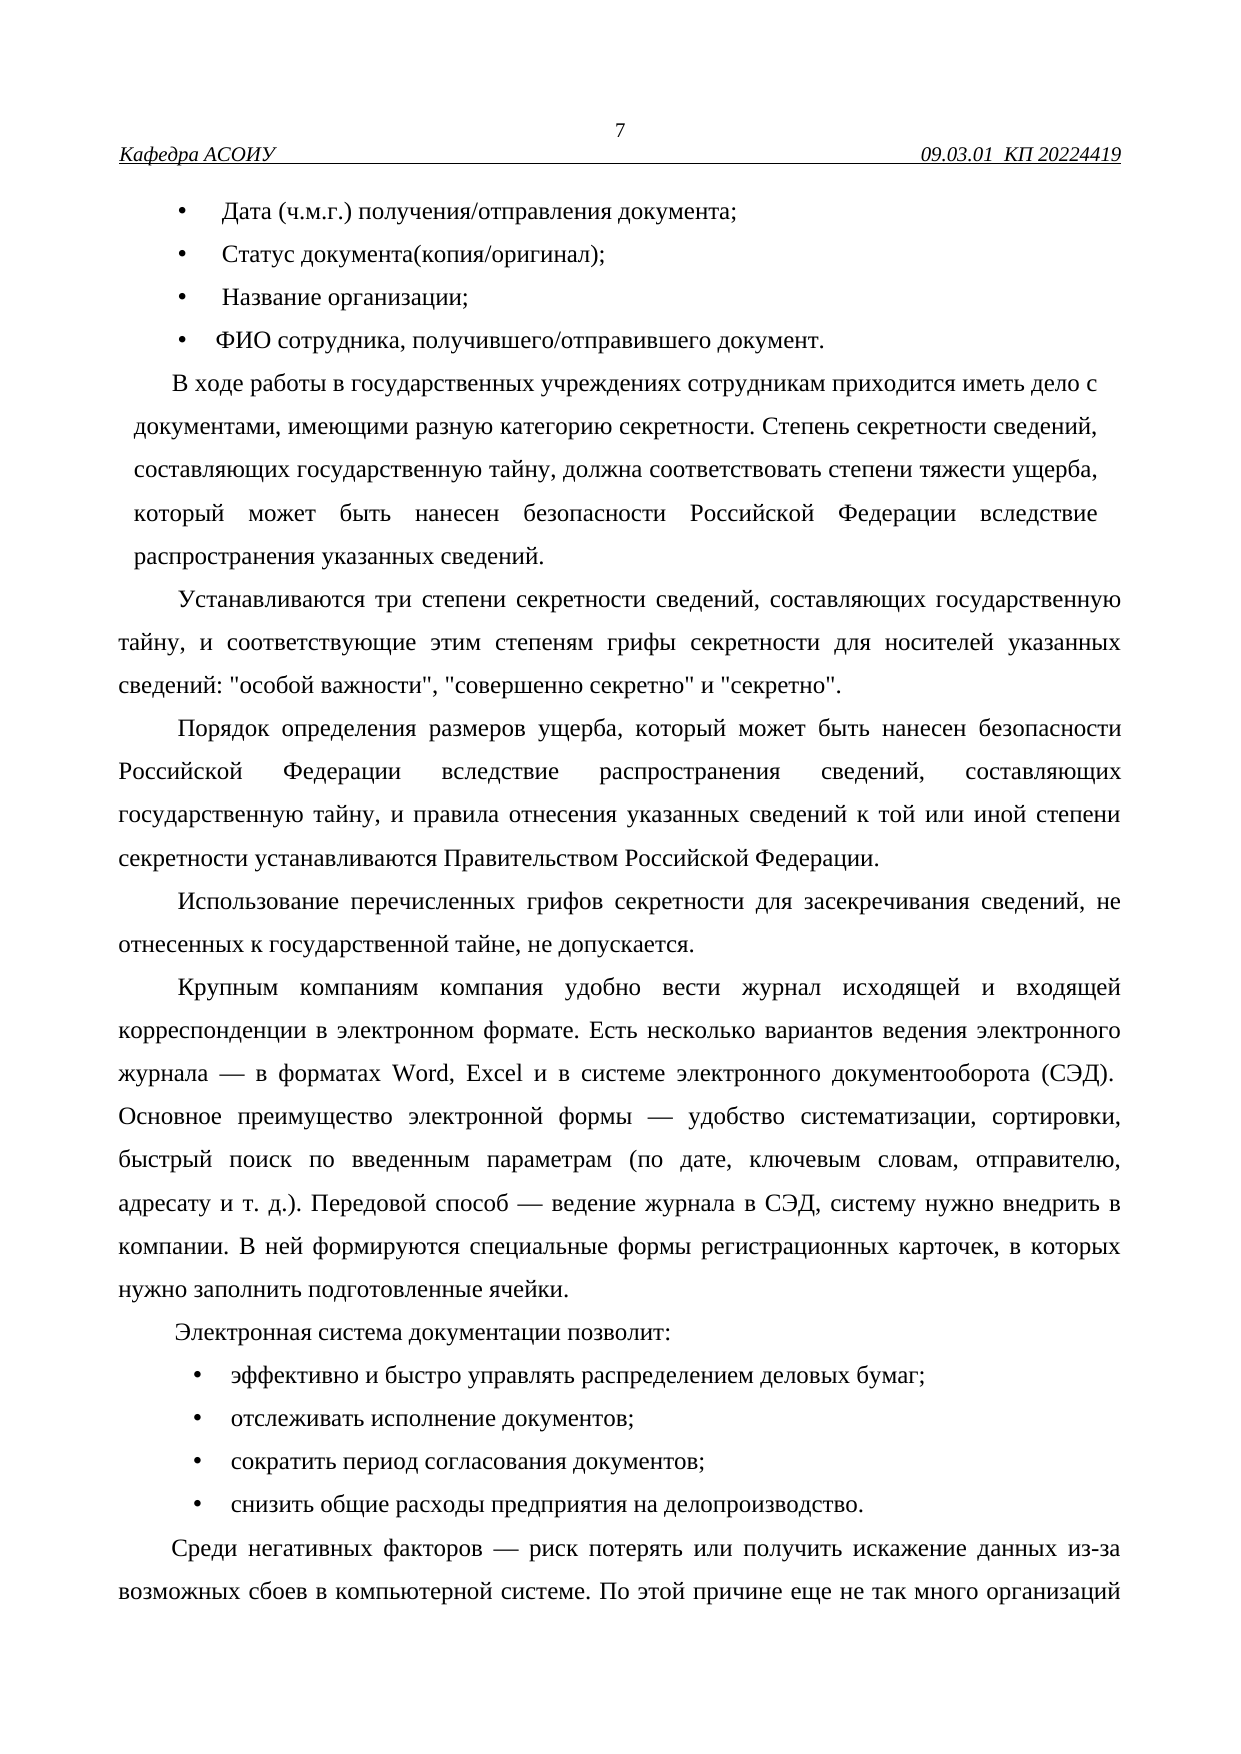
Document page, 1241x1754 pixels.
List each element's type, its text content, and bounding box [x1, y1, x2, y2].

list эффективно и быстро управлять распределением деловых бумаг; [193, 1360, 1122, 1389]
list ФИО сотрудника, получившего/отправившего документ. [178, 325, 1122, 354]
list отслеживать исполнение документов; [193, 1403, 1122, 1432]
text Электронная система документации позволит: [118, 1317, 1122, 1346]
text Крупным компаниям компания удобно вести журнал исходящей и входящей корреспонденции в электронном формате. Есть несколько вариантов ведения электронного журнала — в форматах Word, Excel и в системе электронного документооборота (СЭД). Основное преимущество электронной формы — удобство систематизации, сортировки, быстрый поиск по введенным параметрам (по дате, ключевым словам, отправителю, адресату и т. д.). Передовой способ — ведение журнала в СЭД, систему нужно внедрить в компании. В ней формируются специальные формы регистрационных карточек, в которых нужно заполнить подготовленные ячейки. [118, 972, 1122, 1303]
list сократить период согласования документов; [193, 1446, 1122, 1475]
text Порядок определения размеров ущерба, который может быть нанесен безопасности Российской Федерации вследствие распространения сведений, составляющих государственную тайну, и правила отнесения указанных сведений к той или иной степени секретности устанавливаются Правительством Российской Федерации. [118, 713, 1122, 871]
list Дата (ч.м.г.) получения/отправления документа; [178, 196, 1122, 224]
list Статус документа(копия/оригинал); [178, 239, 1122, 268]
text Использование перечисленных грифов секретности для засекречивания сведений, не отнесенных к государственной тайне, не допускается. [118, 886, 1122, 958]
list снизить общие расходы предприятия на делопроизводство. [193, 1489, 1122, 1518]
list Название организации; [178, 282, 1122, 311]
text Устанавливаются три степени секретности сведений, составляющих государственную тайну, и соответствующие этим степеням грифы секретности для носителей указанных сведений: "особой важности", "совершенно секретно" и "секретно". [118, 584, 1122, 699]
text В ходе работы в государственных учреждениях сотрудникам приходится иметь дело с документами, имеющими разную категорию секретности. Степень секретности сведений, составляющих государственную тайну, должна соответствовать степени тяжести ущерба, который может быть нанесен безопасности Российской Федерации вследствие распространения указанных сведений. [134, 368, 1099, 569]
text Среди негативных факторов — риск потерять или получить искажение данных из-за возможных сбоев в компьютерной системе. По этой причине еще не так много организаций [118, 1533, 1122, 1604]
